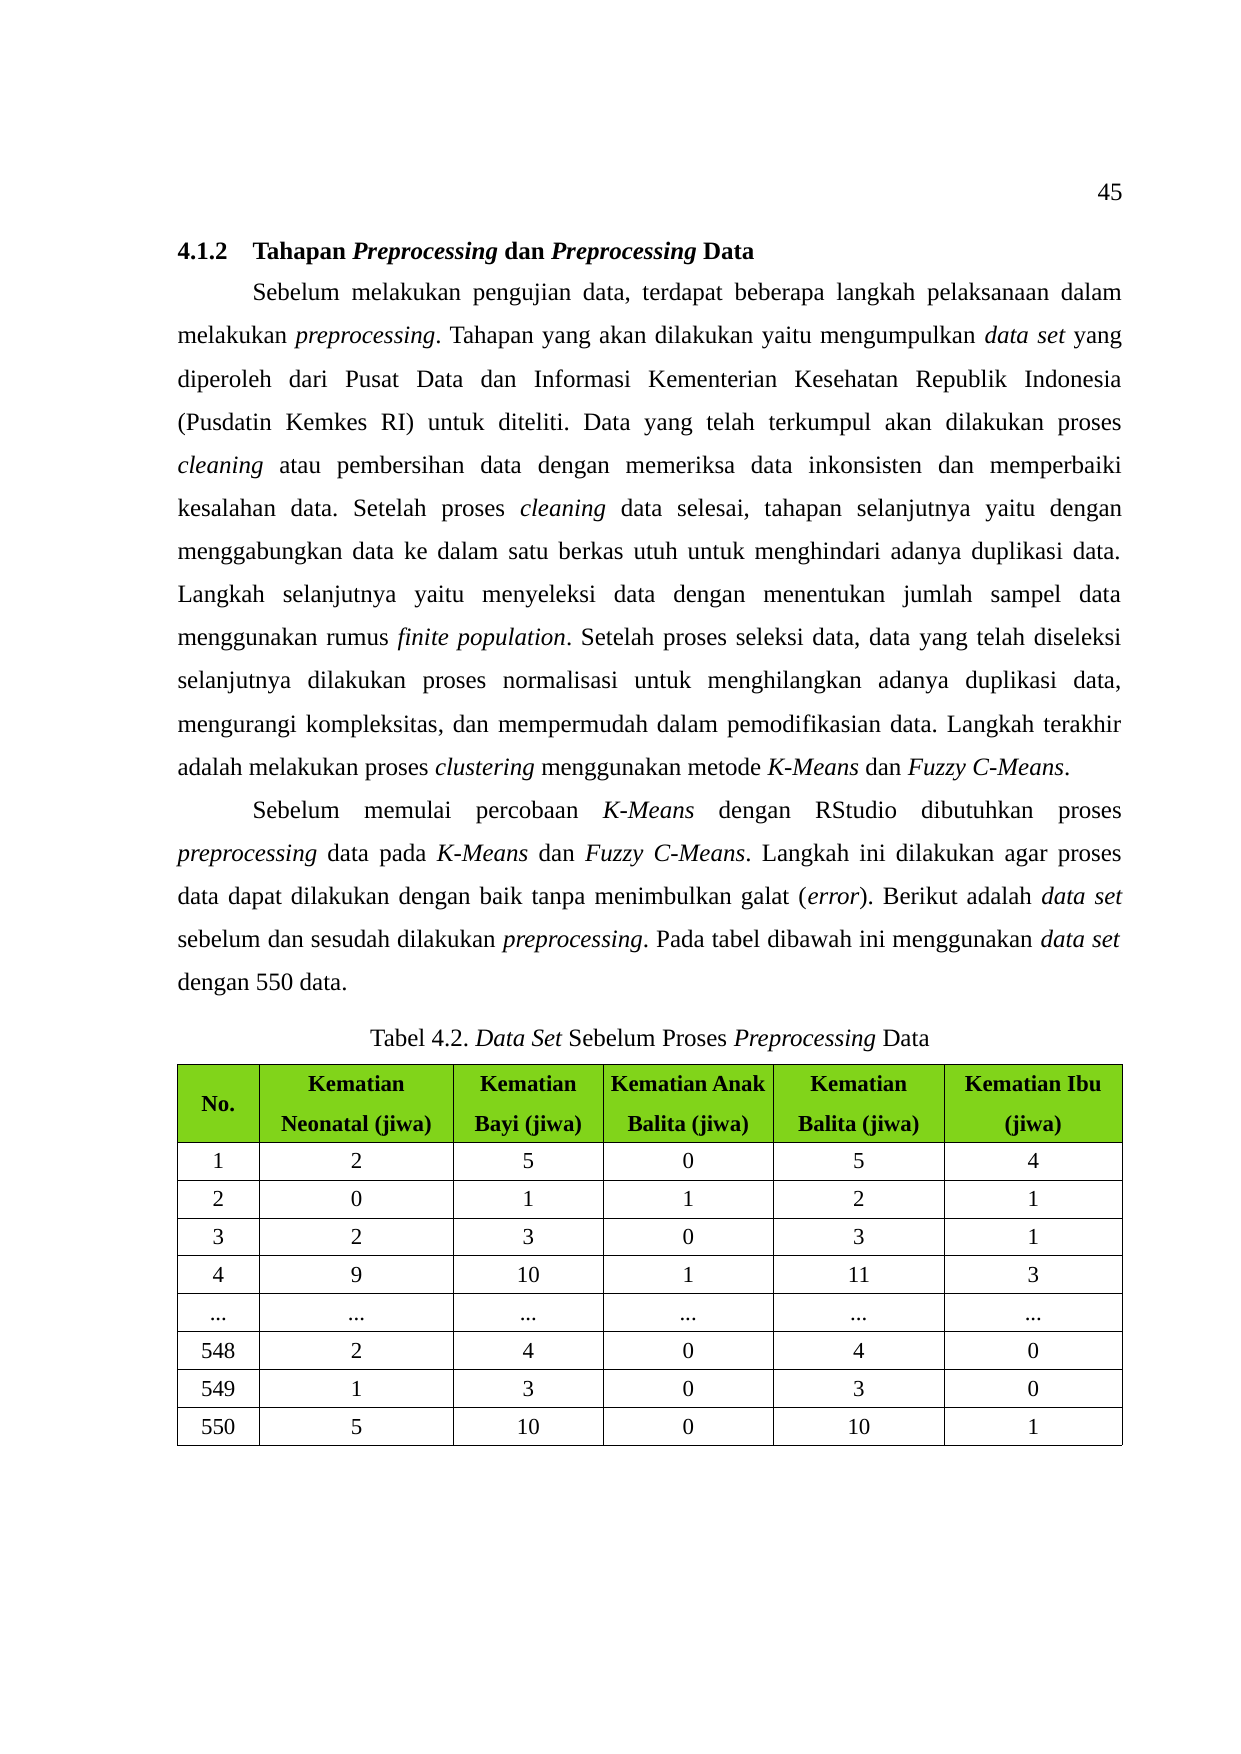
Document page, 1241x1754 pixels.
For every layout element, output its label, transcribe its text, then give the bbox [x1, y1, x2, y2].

table_cell ... [774, 1294, 944, 1331]
table_cell 4 [178, 1256, 259, 1293]
table_cell 1 [945, 1219, 1122, 1255]
table_header Kematian Bayi (jiwa) [454, 1065, 603, 1142]
table_cell 3 [454, 1370, 603, 1407]
table_cell 3 [178, 1219, 259, 1255]
table_header Kematian Neonatal (jiwa) [260, 1065, 453, 1142]
table_cell 3 [454, 1219, 603, 1255]
table_cell 2 [260, 1143, 453, 1179]
table_header No. [178, 1065, 259, 1142]
table_cell 10 [774, 1408, 944, 1445]
table_cell 1 [260, 1370, 453, 1407]
table_cell 549 [178, 1370, 259, 1407]
table_cell 0 [604, 1408, 773, 1445]
text Tabel 4.2. Data Set Sebelum Proses Preprocessing Data [177, 1023, 1122, 1052]
table_cell ... [178, 1294, 259, 1331]
table_cell 9 [260, 1256, 453, 1293]
table_cell 4 [945, 1143, 1122, 1179]
table_cell 5 [260, 1408, 453, 1445]
table_cell 3 [774, 1219, 944, 1255]
table_cell 2 [260, 1332, 453, 1369]
table_cell 11 [774, 1256, 944, 1293]
table_cell 1 [178, 1143, 259, 1179]
table_cell 0 [945, 1332, 1122, 1369]
table_cell 5 [774, 1143, 944, 1179]
table_header Kematian Ibu (jiwa) [945, 1065, 1122, 1142]
table_cell 1 [945, 1181, 1122, 1217]
table_cell 0 [604, 1332, 773, 1369]
table_cell 0 [604, 1370, 773, 1407]
table_cell 10 [454, 1408, 603, 1445]
table_cell 4 [454, 1332, 603, 1369]
text Sebelum melakukan pengujian data, terdapat beberapa langkah pelaksanaan dalam melakukan preprocessing. Tahapan yang akan dilakukan yaitu mengumpulkan data set yang diperoleh dari Pusat Data dan Informasi Kementerian Kesehatan Republik Indonesia (Pusdatin Kemkes RI) untuk diteliti. Data yang telah terkumpul akan dilakukan proses cleaning atau pembersihan data dengan memeriksa data inkonsisten dan memperbaiki kesalahan data. Setelah proses cleaning data selesai, tahapan selanjutnya yaitu dengan menggabungkan data ke dalam satu berkas utuh untuk menghindari adanya duplikasi data. Langkah selanjutnya yaitu menyeleksi data dengan menentukan jumlah sampel data menggunakan rumus finite population. Setelah proses seleksi data, data yang telah diseleksi selanjutnya dilakukan proses normalisasi untuk menghilangkan adanya duplikasi data, mengurangi kompleksitas, dan mempermudah dalam pemodifikasian data. Langkah terakhir adalah melakukan proses clustering menggunakan metode K-Means dan Fuzzy C-Means. [177, 277, 1122, 781]
table_header Kematian Balita (jiwa) [774, 1065, 944, 1142]
table_cell 2 [774, 1181, 944, 1217]
table_cell 550 [178, 1408, 259, 1445]
table_cell 4 [774, 1332, 944, 1369]
subtitle Tahapan Preprocessing dan Preprocessing Data [177, 236, 1122, 265]
table_cell 2 [178, 1181, 259, 1217]
text Sebelum memulai percobaan K-Means dengan RStudio dibutuhkan proses preprocessing data pada K-Means dan Fuzzy C-Means. Langkah ini dilakukan agar proses data dapat dilakukan dengan baik tanpa menimbulkan galat (error). Berikut adalah data set sebelum dan sesudah dilakukan preprocessing. Pada tabel dibawah ini menggunakan data set dengan 550 data. [177, 795, 1122, 996]
table_cell 548 [178, 1332, 259, 1369]
table_header Kematian Anak Balita (jiwa) [604, 1065, 773, 1142]
table_cell 1 [945, 1408, 1122, 1445]
table_cell 0 [945, 1370, 1122, 1407]
table_cell 1 [454, 1181, 603, 1217]
table_cell 0 [260, 1181, 453, 1217]
table_cell 5 [454, 1143, 603, 1179]
table_cell 1 [604, 1181, 773, 1217]
table_cell 0 [604, 1219, 773, 1255]
table_cell 0 [604, 1143, 773, 1179]
table_cell 3 [945, 1256, 1122, 1293]
table_cell 1 [604, 1256, 773, 1293]
table_cell 2 [260, 1219, 453, 1255]
table_cell ... [604, 1294, 773, 1331]
table_cell ... [454, 1294, 603, 1331]
table_cell 10 [454, 1256, 603, 1293]
table_cell 3 [774, 1370, 944, 1407]
table_cell ... [260, 1294, 453, 1331]
table_cell ... [945, 1294, 1122, 1331]
